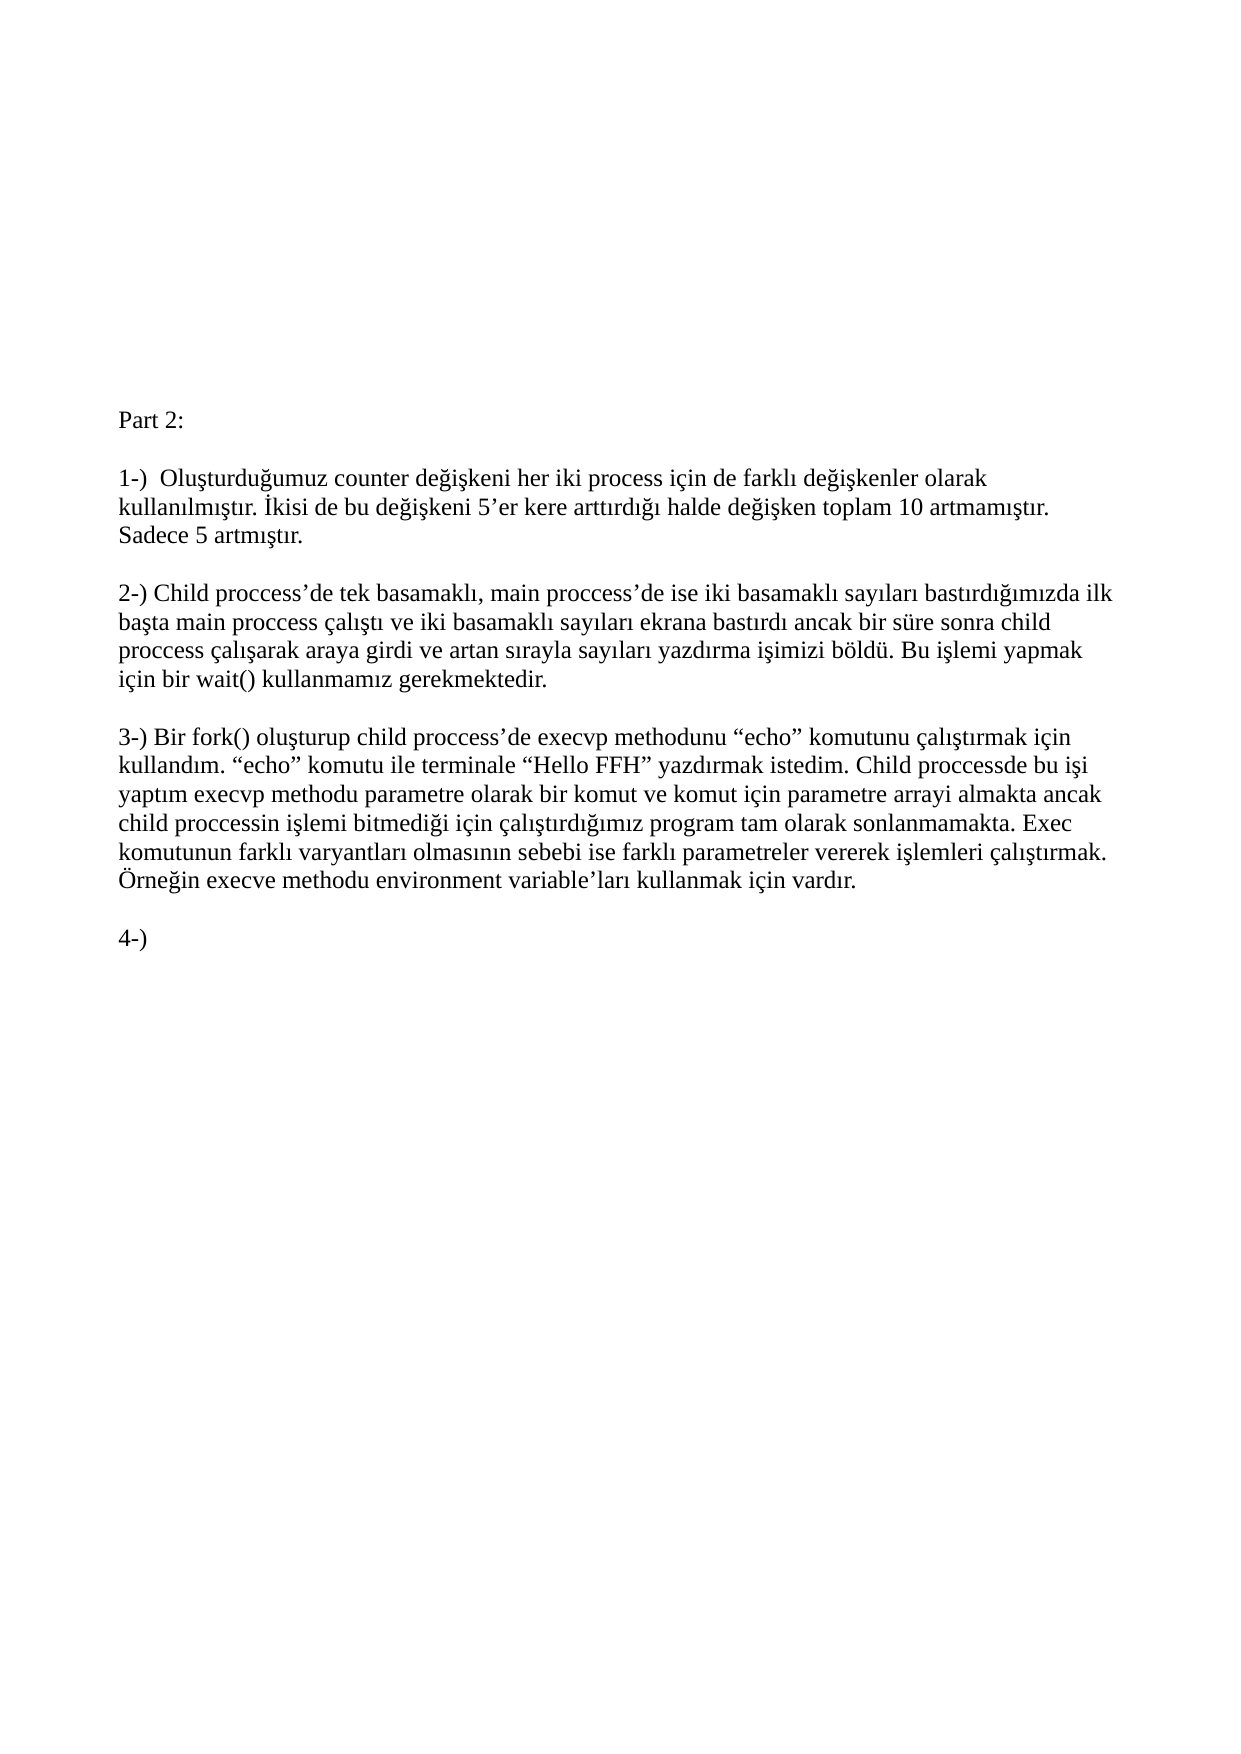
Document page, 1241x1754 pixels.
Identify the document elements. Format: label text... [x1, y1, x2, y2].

text 2-) Child proccess’de tek basamaklı, main proccess’de ise iki basamaklı sayıları bastırdığımızda ilk başta main proccess çalıştı ve iki basamaklı sayıları ekrana bastırdı ancak bir süre sonra child proccess çalışarak araya girdi ve artan sırayla sayıları yazdırma işimizi böldü. Bu işlemi yapmak için bir wait() kullanmamız gerekmektedir. [118, 578, 1122, 693]
text Part 2: [118, 406, 1122, 434]
text 1-) Oluşturduğumuz counter değişkeni her iki process için de farklı değişkenler olarak kullanılmıştır. İkisi de bu değişkeni 5’er kere arttırdığı halde değişken toplam 10 artmamıştır. Sadece 5 artmıştır. [118, 463, 1122, 549]
text 4-) [118, 923, 1122, 952]
text 3-) Bir fork() oluşturup child proccess’de execvp methodunu “echo” komutunu çalıştırmak için kullandım. “echo” komutu ile terminale “Hello FFH” yazdırmak istedim. Child proccessde bu işi yaptım execvp methodu parametre olarak bir komut ve komut için parametre arrayi almakta ancak child proccessin işlemi bitmediği için çalıştırdığımız program tam olarak sonlanmamakta. Exec komutunun farklı varyantları olmasının sebebi ise farklı parametreler vererek işlemleri çalıştırmak. Örneğin execve methodu environment variable’ları kullanmak için vardır. [118, 722, 1122, 894]
